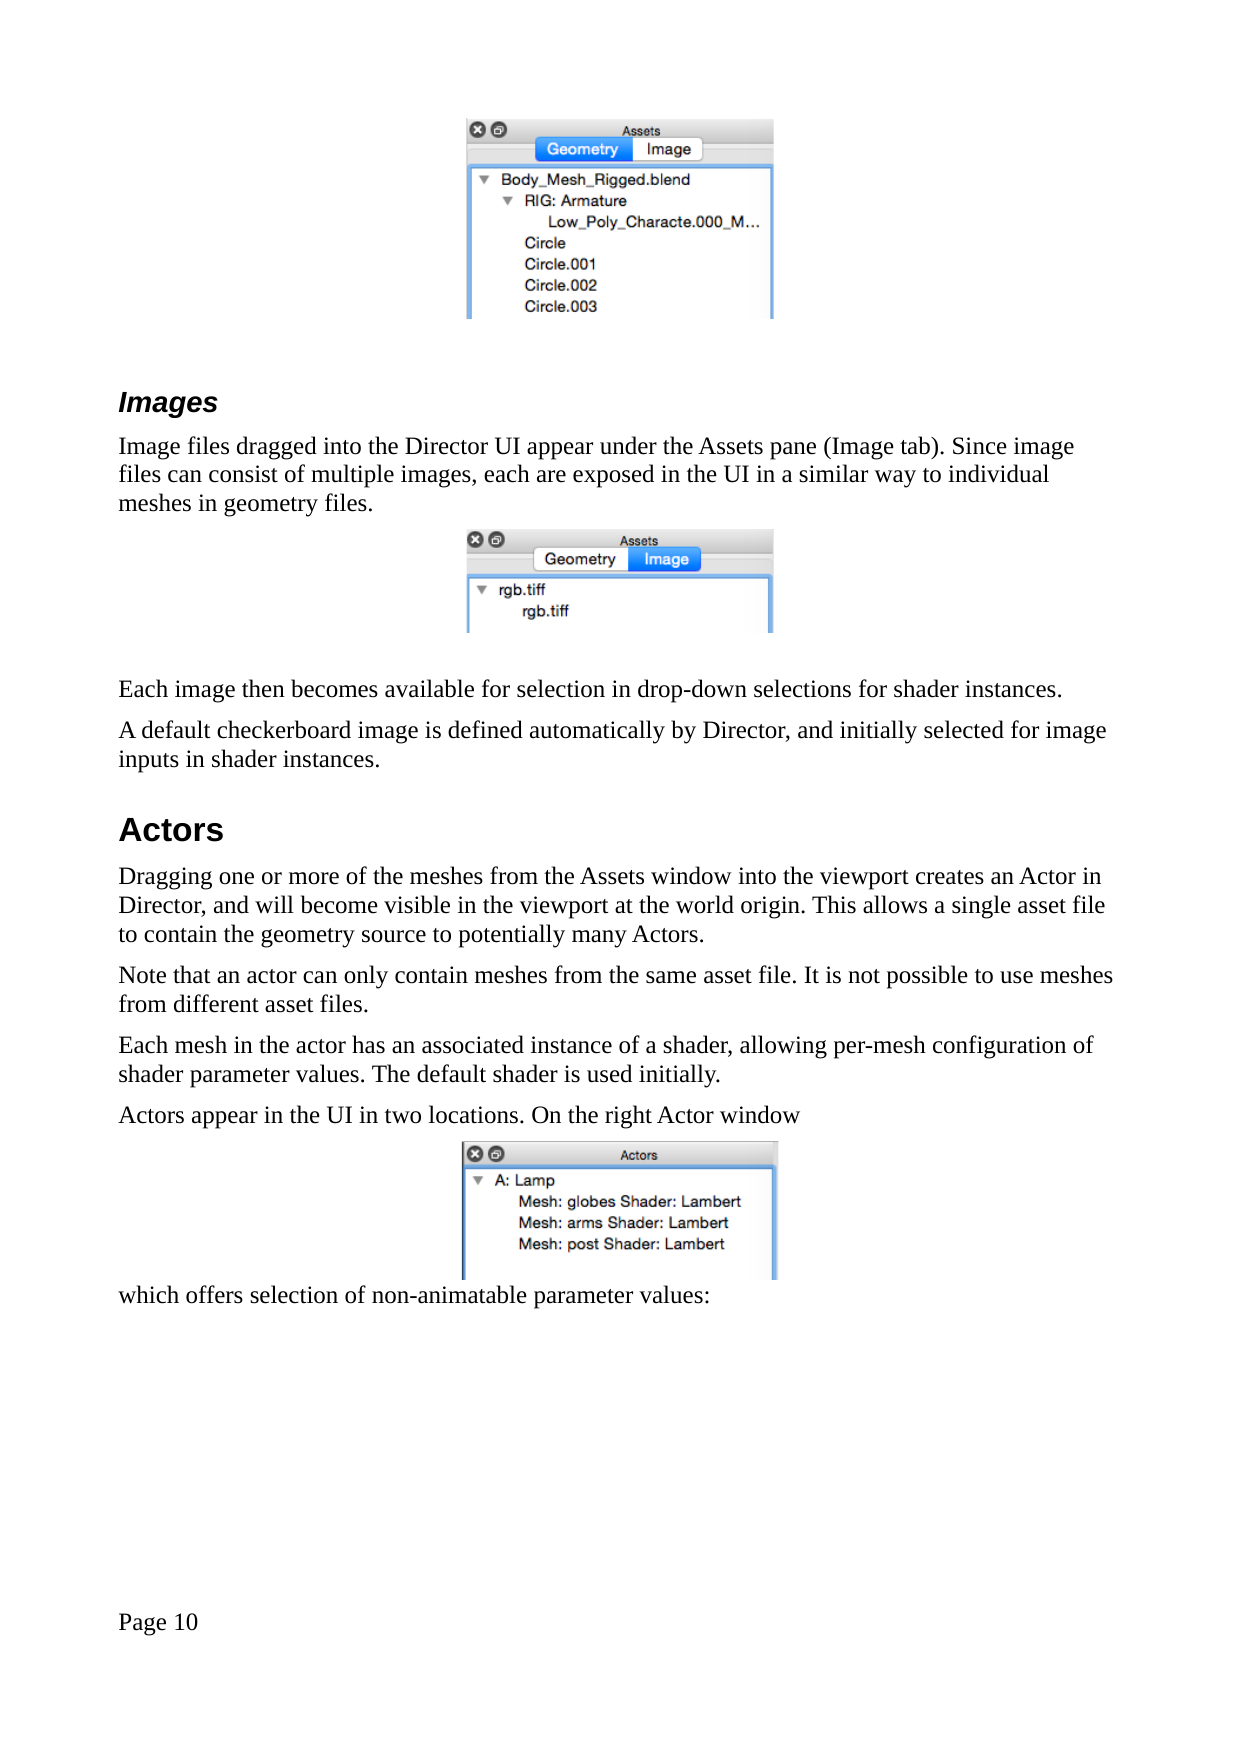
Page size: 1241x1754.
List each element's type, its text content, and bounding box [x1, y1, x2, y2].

text A default checkerboard image is defined automatically by Director, and initially selected for image inputs in shader instances. [118, 715, 1122, 773]
subtitle Images [118, 385, 1122, 418]
text Each mesh in the actor has an associated instance of a shader, allowing per-mesh configuration of shader parameter values. The default shader is used initially. [118, 1030, 1122, 1088]
picture [466, 529, 774, 633]
text Image files dragged into the Director UI appear under the Assets pane (Image tab). Since image files can consist of multiple images, each are exposed in the UI in a similar way to individual meshes in geometry files. [118, 431, 1122, 517]
text Actors appear in the UI in two locations. On the right Actor window [118, 1100, 1122, 1129]
text Dragging one or more of the meshes from the Assets window into the viewport creates an Actor in Director, and will become visible in the viewport at the world origin. This allows a single asset file to contain the geometry source to potentially many Actors. [118, 861, 1122, 948]
text which offers selection of non-animatable parameter values: [118, 1141, 1122, 1308]
picture [461, 1141, 779, 1280]
subtitle Actors [118, 810, 1122, 849]
picture [466, 118, 774, 319]
text Note that an actor can only contain meshes from the same asset file. It is not possible to use meshes from different asset files. [118, 960, 1122, 1018]
text Each image then becomes available for selection in drop-down selections for shader instances. [118, 674, 1122, 703]
